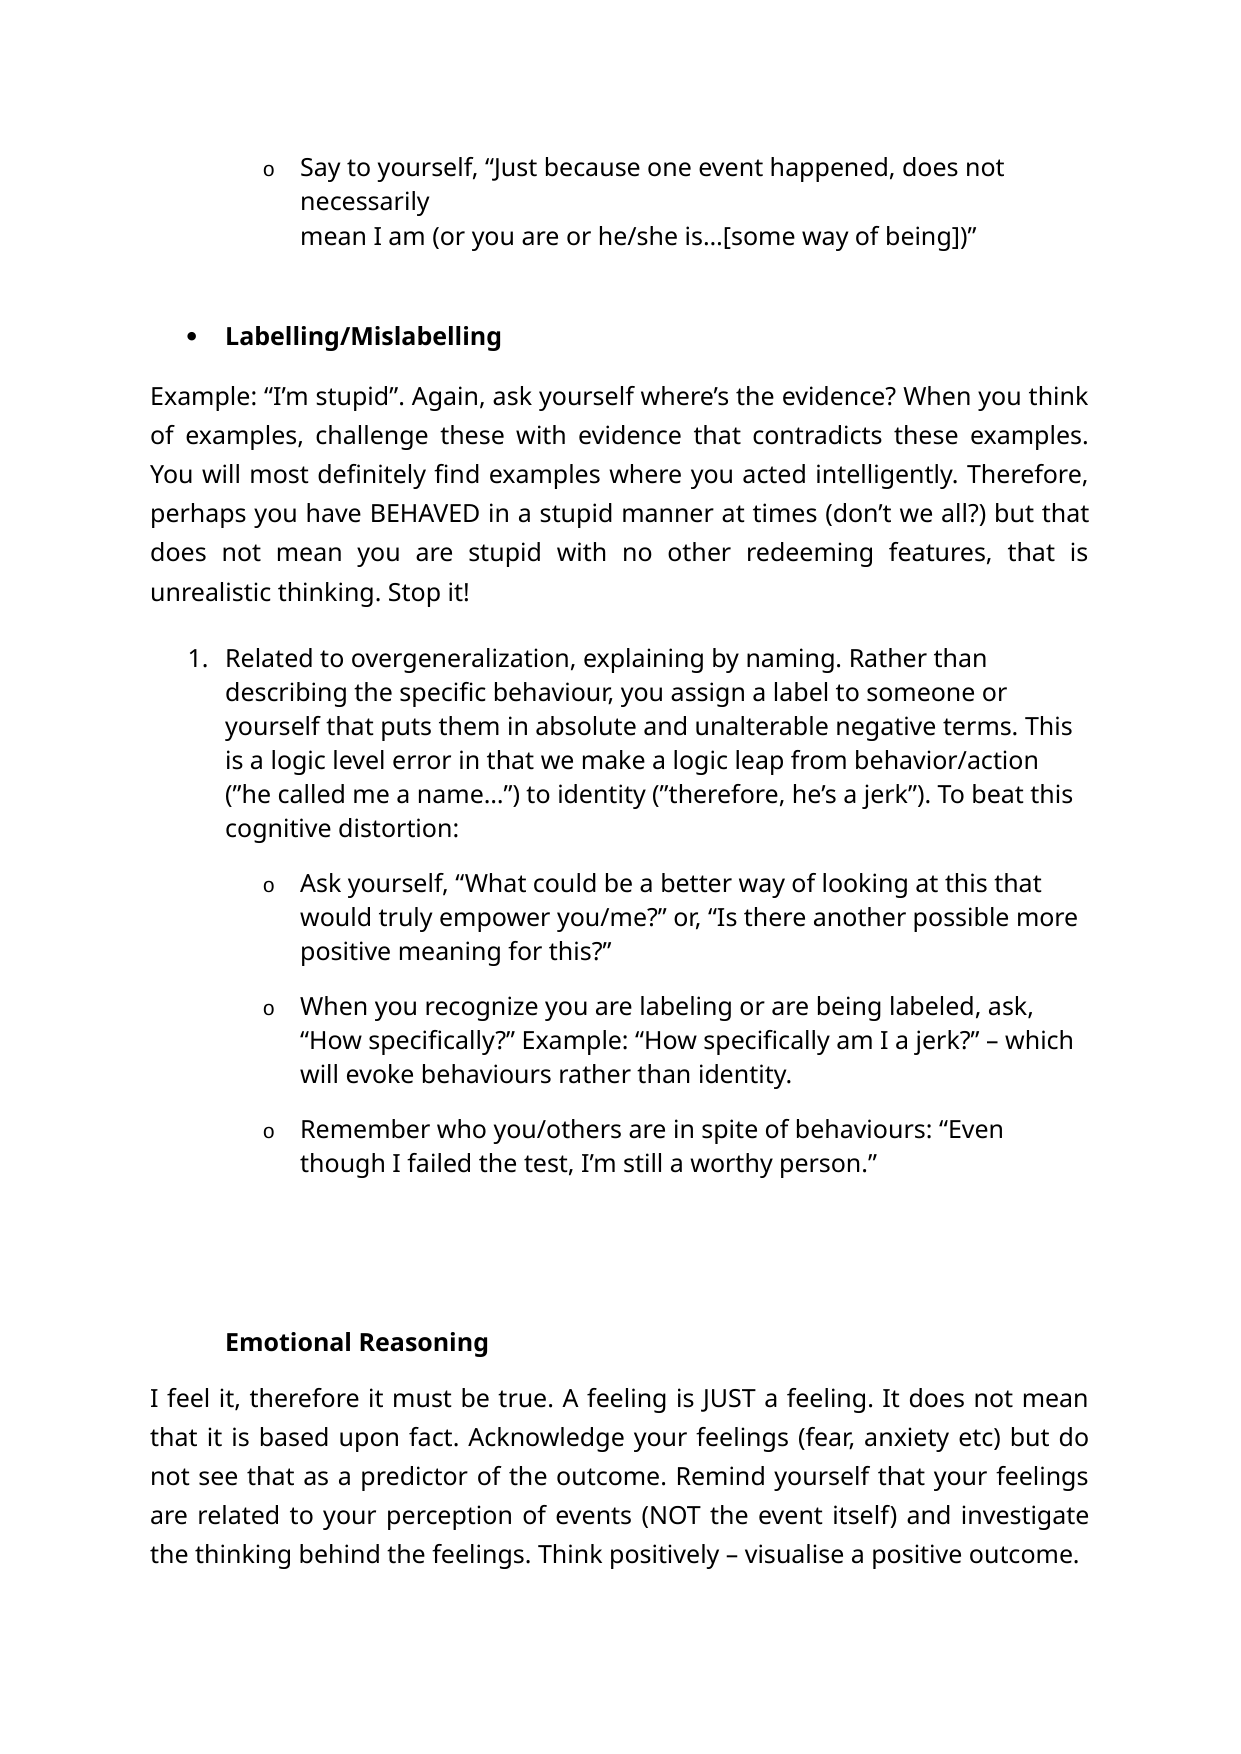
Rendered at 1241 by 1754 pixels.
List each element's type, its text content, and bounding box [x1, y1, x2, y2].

text I feel it, therefore it must be true. A feeling is JUST a feeling. It does not mean that it is based upon fact. Acknowledge your feelings (fear, anxiety etc) but do not see that as a predictor of the outcome. Remind yourself that your feelings are related to your perception of events (NOT the event itself) and investigate the thinking behind the feelings. Think positively – visualise a positive outcome. [150, 1380, 1090, 1571]
list Ask yourself, “What could be a better way of looking at this that would truly empower you/me?” or, “Is there another possible more positive meaning for this?” [262, 866, 1090, 968]
list Remember who you/others are in spite of behaviours: “Even though I failed the test, I’m still a worthy person.” [262, 1112, 1090, 1180]
list Emotional Reasoning [225, 1324, 1090, 1358]
list When you recognize you are labeling or are being labeled, ask, “How specifically?” Example: “How specifically am I a jerk?” – which will evoke behaviours rather than identity. [262, 989, 1090, 1091]
list Say to yourself, “Just because one event happened, does not necessarily mean I am (or you are or he/she is…[some way of being])” [262, 150, 1090, 252]
text Example: “I’m stupid”. Again, ask yourself where’s the evidence? When you think of examples, challenge these with evidence that contradicts these examples. You will most definitely find examples where you acted intelligently. Therefore, perhaps you have BEHAVED in a stupid manner at times (don’t we all?) but that does not mean you are stupid with no other redeeming features, that is unrealistic thinking. Stop it! [150, 378, 1090, 608]
list Related to overgeneralization, explaining by naming. Rather than describing the specific behaviour, you assign a label to someone or yourself that puts them in absolute and unalterable negative terms. This is a logic level error in that we make a logic leap from behavior/action (”he called me a name…”) to identity (”therefore, he’s a jerk”). To beat this cognitive distortion: [187, 641, 1090, 845]
list Labelling/Mislabelling [187, 318, 1090, 352]
